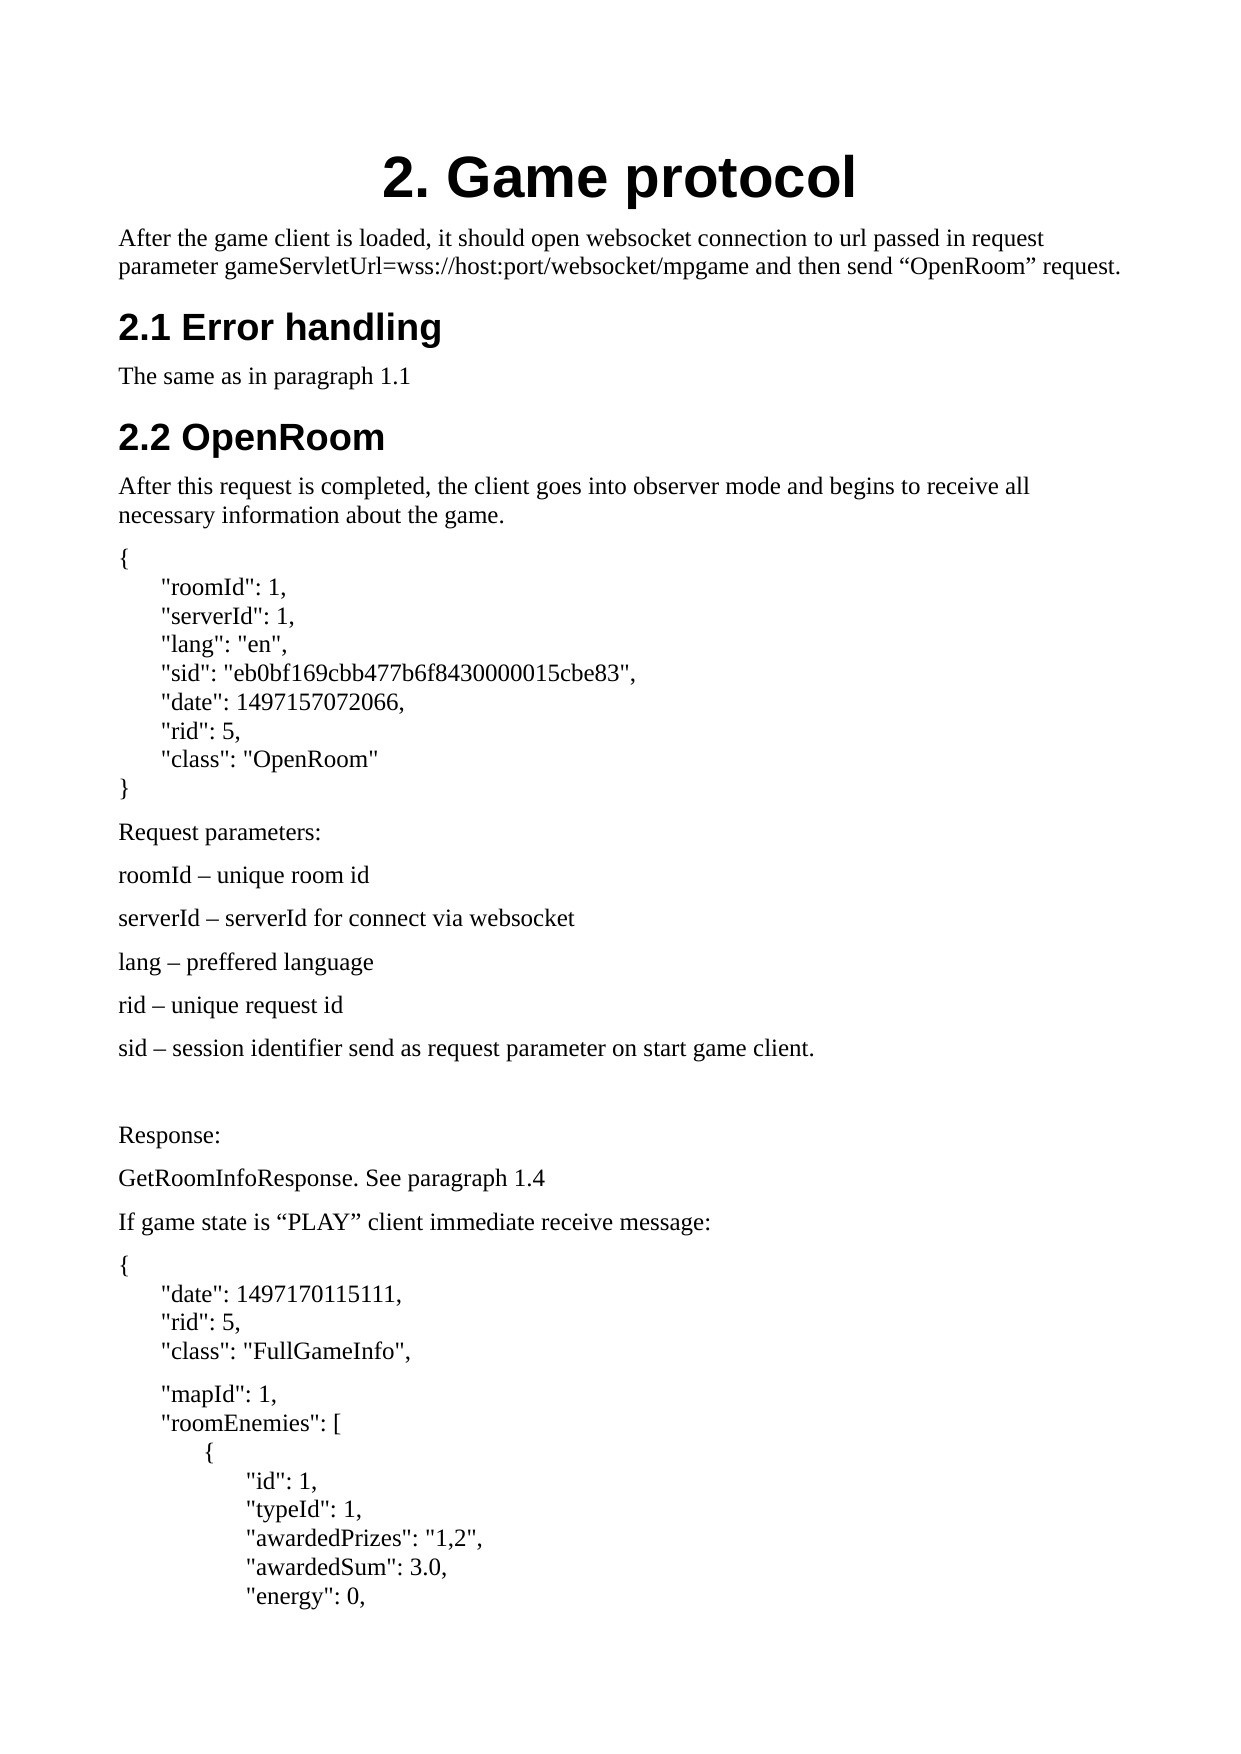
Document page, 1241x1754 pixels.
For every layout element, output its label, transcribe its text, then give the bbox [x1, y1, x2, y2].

text sid – session identifier send as request parameter on start game client. [118, 1033, 1122, 1062]
text The same as in paragraph 1.1 [118, 361, 1122, 390]
text Request parameters: [118, 817, 1122, 845]
text serverId – serverId for connect via websocket [118, 903, 1122, 932]
text GetRoomInfoResponse. See paragraph 1.4 [118, 1163, 1122, 1192]
text rid – unique request id [118, 990, 1122, 1019]
text After this request is completed, the client goes into observer mode and begins to receive all necessary information about the game. [118, 471, 1122, 529]
text roomId – unique room id [118, 860, 1122, 889]
text { "date": 1497170115111, "rid": 5, "class": "FullGameInfo", [118, 1250, 1122, 1365]
text If game state is “PLAY” client immediate receive message: [118, 1207, 1122, 1235]
text After the game client is loaded, it should open websocket connection to url passed in request parameter gameServletUrl=wss://host:port/websocket/mpgame and then send “OpenRoom” request. [118, 223, 1122, 280]
subtitle 2.2 OpenRoom [118, 415, 1122, 459]
text Response: [118, 1120, 1122, 1149]
text { "roomId": 1, "serverId": 1, "lang": "en", "sid": "eb0bf169cbb477b6f8430000015cbe83", "date": 1497157072066, "rid": 5, "class": "OpenRoom" } [118, 543, 1122, 802]
text "mapId": 1, "roomEnemies": [ { "id": 1, "typeId": 1, "awardedPrizes": "1,2", "awardedSum": 3.0, "energy": 0, [118, 1379, 1122, 1609]
title 2. Game protocol [118, 143, 1122, 210]
text lang – preffered language [118, 947, 1122, 975]
subtitle 2.1 Error handling [118, 305, 1122, 349]
